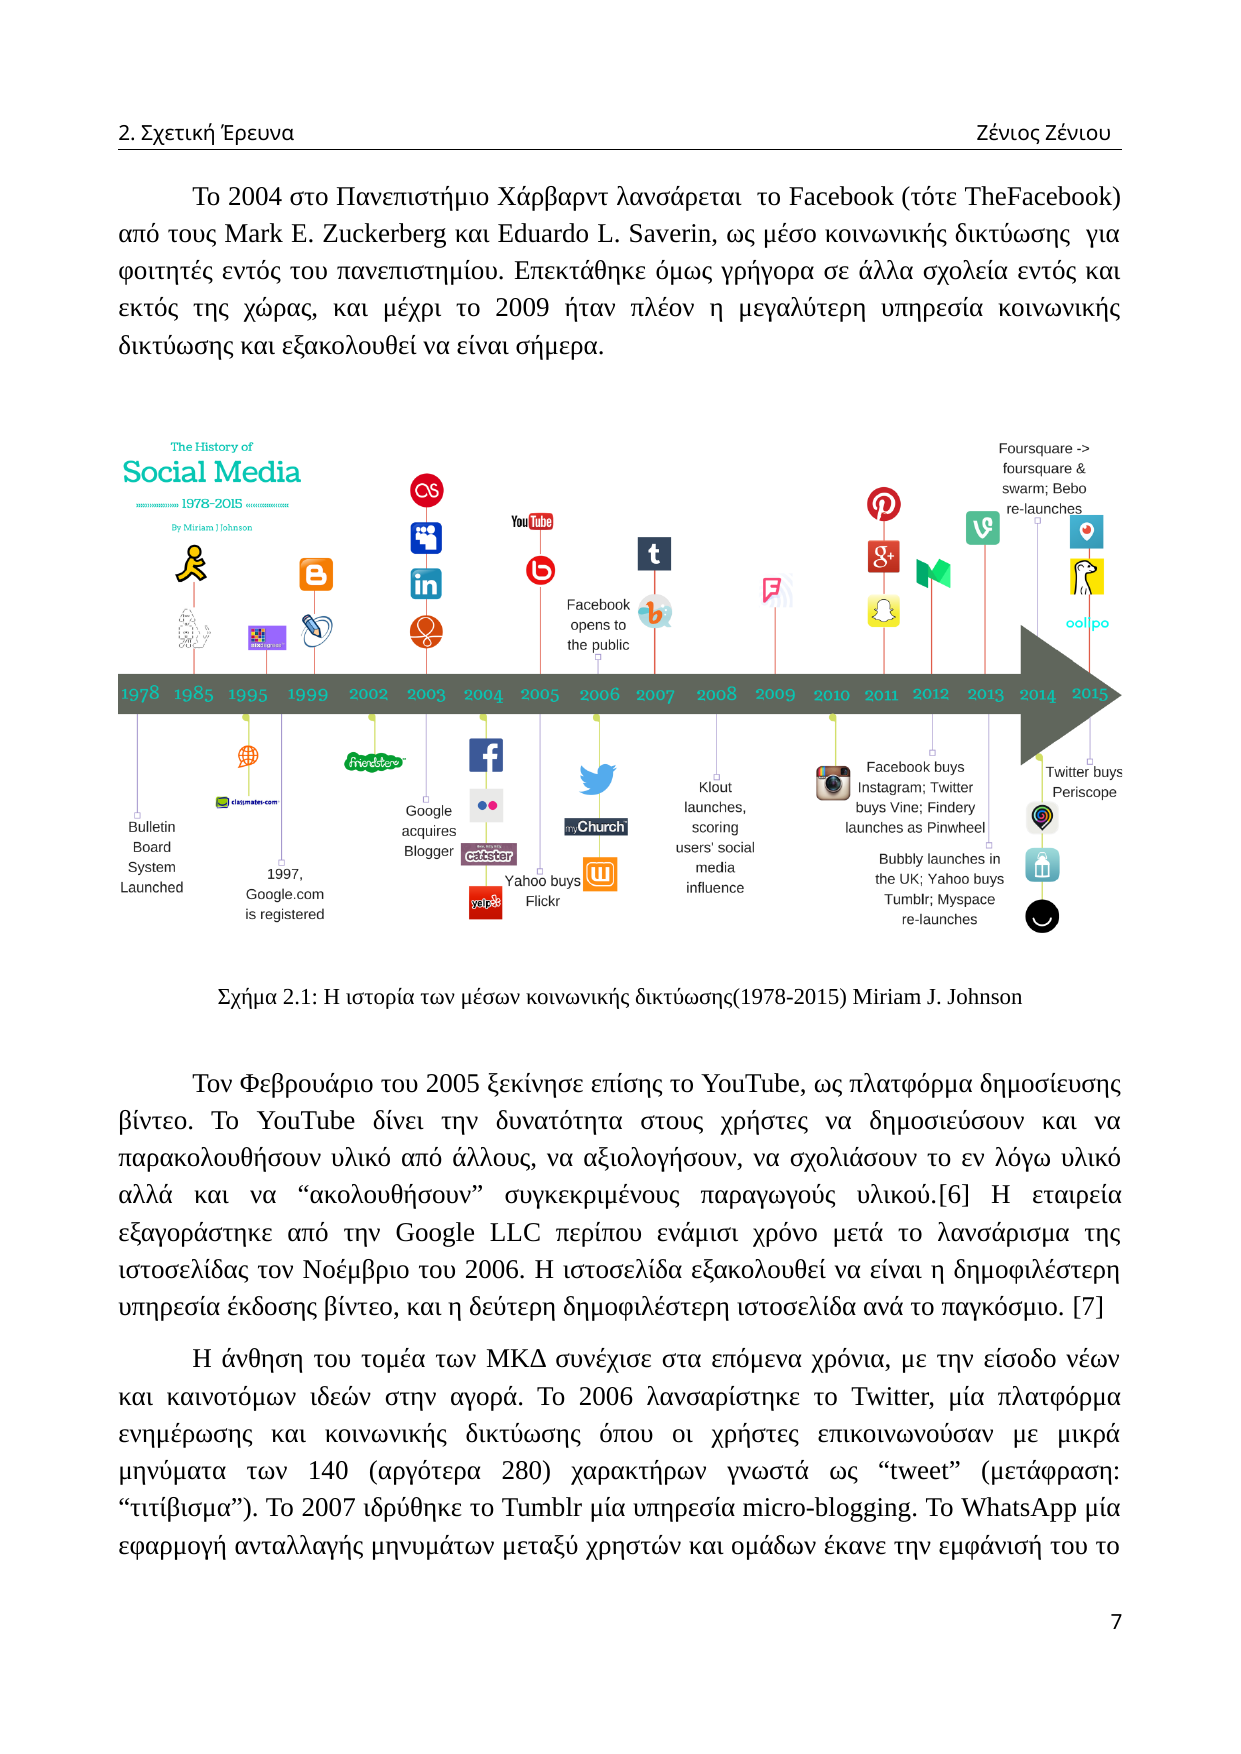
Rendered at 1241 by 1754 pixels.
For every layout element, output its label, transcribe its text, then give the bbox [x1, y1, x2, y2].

text Το 2004 στο Πανεπιστήμιο Χάρβαρντ λανσάρεται το Facebook (τότε TheFacebook) από τους Mark E. Zuckerberg και Eduardo L. Saverin, ως μέσο κοινωνικής δικτύωσης για φοιτητές εντός του πανεπιστημίου. Επεκτάθηκε όμως γρήγορα σε άλλα σχολεία εντός και εκτός της χώρας, και μέχρι το 2009 ήταν πλέον η μεγαλύτερη υπηρεσία κοινωνικής δικτύωσης και εξακολουθεί να είναι σήμερα. [118, 180, 1122, 360]
table_cell Σχήμα 2.1: Η ιστορία των μέσων κοινωνικής δικτύωσης(1978-2015) Miriam J. Johnson [118, 977, 1122, 1015]
text Η άνθηση του τομέα των ΜΚΔ συνέχισε στα επόμενα χρόνια, με την είσοδο νέων και καινοτόμων ιδεών στην αγορά. Το 2006 λανσαρίστηκε το Twitter, μία πλατφόρμα ενημέρωσης και κοινωνικής δικτύωσης όπου οι χρήστες επικοινωνούσαν με μικρά μηνύματα των 140 (αργότερα 280) χαρακτήρων γνωστά ως “tweet” (μετάφραση: “τιτίβισμα”). Το 2007 ιδρύθηκε το Tumblr μία υπηρεσία micro-blogging. Το WhatsApp μία εφαρμογή ανταλλαγής μηνυμάτων μεταξύ χρηστών και ομάδων έκανε την εμφάνισή του το [118, 1342, 1122, 1560]
table_header [118, 941, 1122, 977]
text Τον Φεβρουάριο του 2005 ξεκίνησε επίσης το YouTube, ως πλατφόρμα δημοσίευσης βίντεο. Το YouTube δίνει την δυνατότητα στους χρήστες να δημοσιεύσουν και να παρακολουθήσουν υλικό από άλλους, να αξιολογήσουν, να σχολιάσουν το εν λόγω υλικό αλλά και να “ακολουθήσουν” συγκεκριμένους παραγωγούς υλικού.[6] Η εταιρεία εξαγοράστηκε από την Google LLC περίπου ενάμισι χρόνο μετά το λανσάρισμα της ιστοσελίδας τον Νοέμβριο του 2006. Η ιστοσελίδα εξακολουθεί να είναι η δημοφιλέστερη υπηρεσία έκδοσης βίντεο, και η δεύτερη δημοφιλέστερη ιστοσελίδα ανά το παγκόσμιο. [7] [118, 1067, 1122, 1322]
picture [118, 438, 1123, 941]
table_header [118, 433, 1122, 438]
